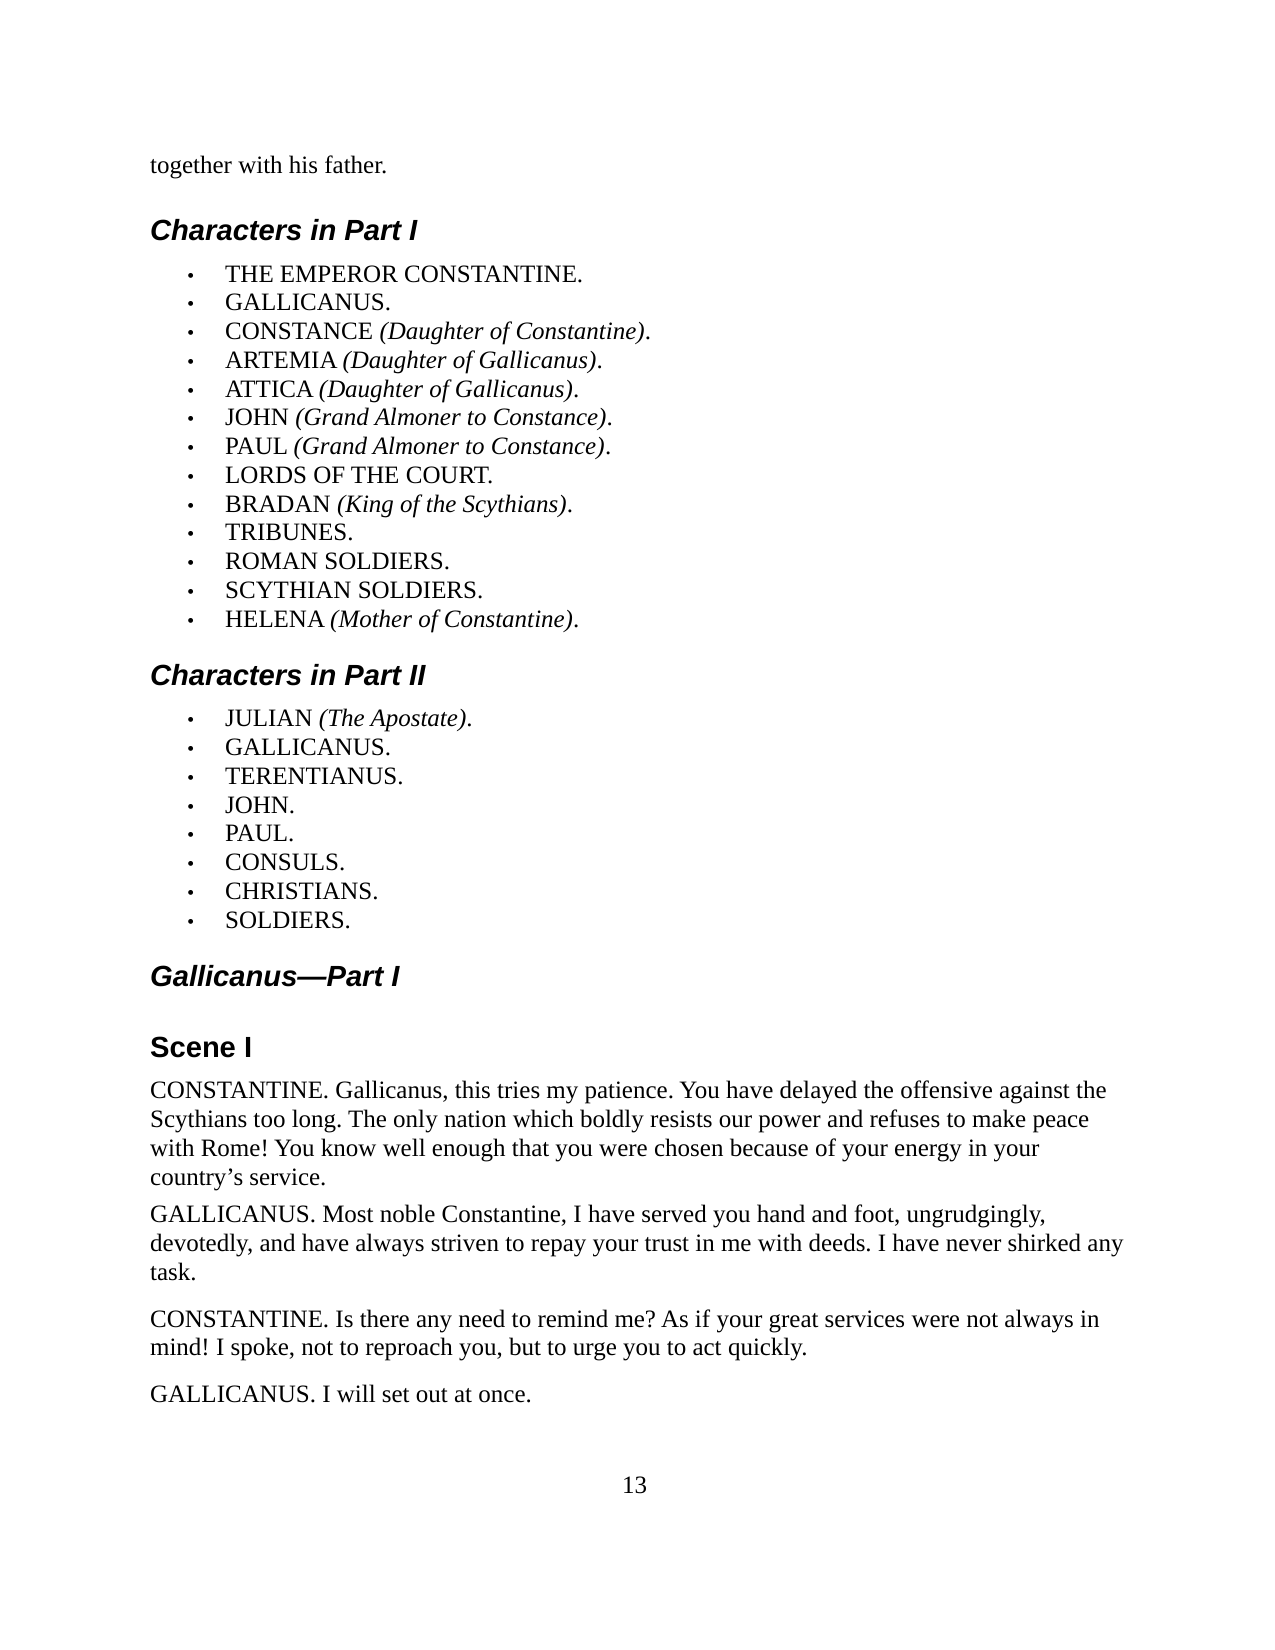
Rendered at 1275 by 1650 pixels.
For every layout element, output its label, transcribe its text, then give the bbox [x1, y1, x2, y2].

list CONSULS. [187, 847, 1125, 876]
list GALLICANUS. [187, 732, 1125, 761]
list GALLICANUS. [187, 287, 1125, 316]
list TRIBUNES. [187, 517, 1125, 546]
list CONSTANCE (Daughter of Constantine). [187, 316, 1125, 345]
list SOLDIERS. [187, 905, 1125, 933]
list JULIAN (The Apostate). [187, 703, 1125, 732]
list CHRISTIANS. [187, 876, 1125, 905]
text GALLICANUS. Most noble Constantine, I have served you hand and foot, ungrudgingly, devotedly, and have always striven to repay your trust in me with deeds. I have never shirked any task. [150, 1199, 1125, 1286]
list HELENA (Mother of Constantine). [187, 604, 1125, 632]
list JOHN (Grand Almoner to Constance). [187, 402, 1125, 431]
list ATTICA (Daughter of Gallicanus). [187, 374, 1125, 402]
list THE EMPEROR CONSTANTINE. [187, 259, 1125, 287]
list ROMAN SOLDIERS. [187, 546, 1125, 575]
list LORDS OF THE COURT. [187, 460, 1125, 489]
text together with his father. [150, 150, 1125, 179]
list BRADAN (King of the Scythians). [187, 489, 1125, 517]
subtitle Characters in Part II [150, 657, 1125, 691]
text CONSTANTINE. Gallicanus, this tries my patience. You have delayed the offensive against the Scythians too long. The only nation which boldly resists our power and refuses to make peace with Rome! You know well enough that you were chosen because of your energy in your country’s service. [150, 1076, 1125, 1191]
list PAUL. [187, 818, 1125, 847]
list PAUL (Grand Almoner to Constance). [187, 431, 1125, 460]
subtitle Characters in Part I [150, 213, 1125, 246]
text CONSTANTINE. Is there any need to remind me? As if your great services were not always in mind! I spoke, not to reproach you, but to urge you to act quickly. [150, 1304, 1125, 1361]
subtitle Scene I [150, 1029, 1125, 1063]
list ARTEMIA (Daughter of Gallicanus). [187, 345, 1125, 374]
subtitle Gallicanus—Part I [150, 958, 1125, 992]
text GALLICANUS. I will set out at once. [150, 1379, 1125, 1408]
list TERENTIANUS. [187, 761, 1125, 790]
list JOHN. [187, 790, 1125, 818]
list SCYTHIAN SOLDIERS. [187, 575, 1125, 604]
